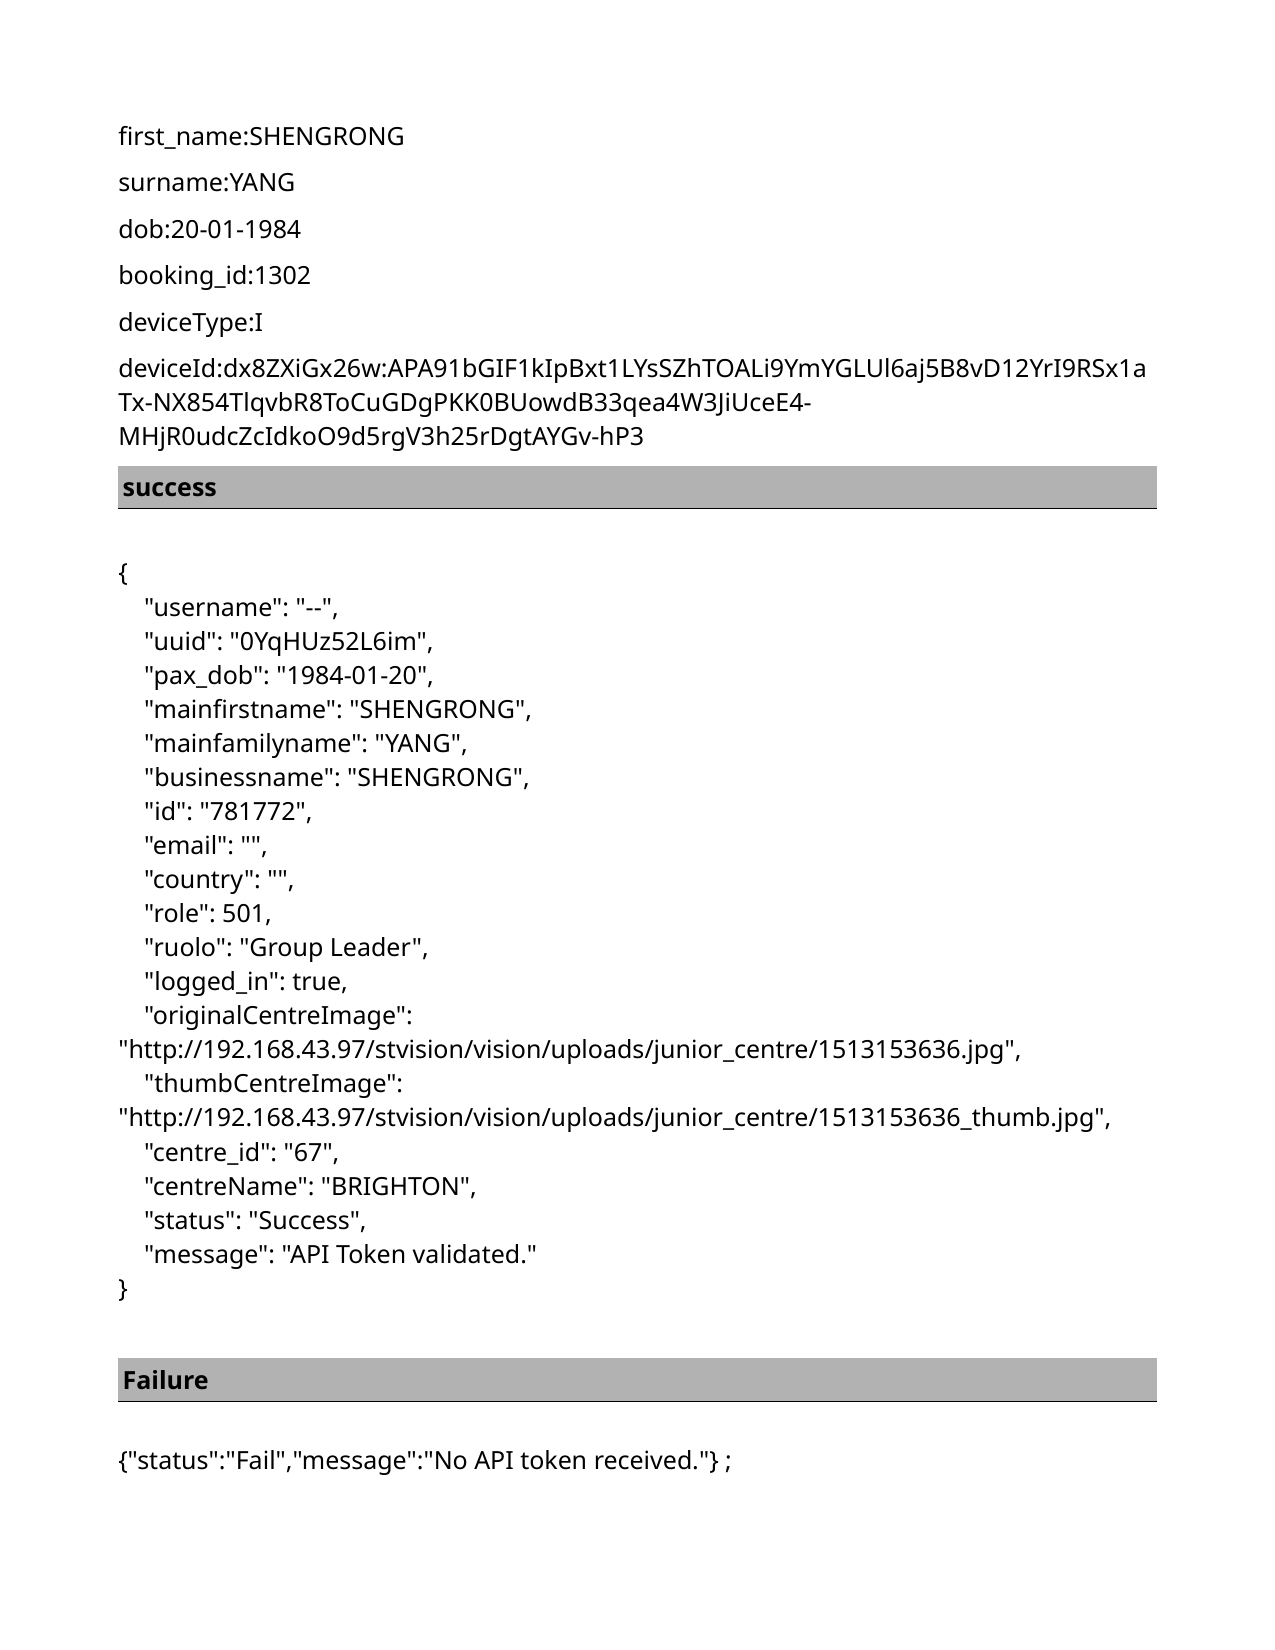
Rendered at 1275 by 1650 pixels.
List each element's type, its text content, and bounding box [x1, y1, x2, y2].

text surname:YANG [118, 165, 1157, 199]
text deviceId:dx8ZXiGx26w:APA91bGIF1kIpBxt1LYsSZhTOALi9YmYGLUl6aj5B8vD12YrI9RSx1aTx-NX854TlqvbR8ToCuGDgPKK0BUowdB33qea4W3JiUceE4-MHjR0udcZcIdkoO9d5rgV3h25rDgtAYGv-hP3 [118, 351, 1157, 453]
text Failure [118, 1358, 1157, 1401]
text first_name:SHENGRONG [118, 118, 1157, 152]
text success [118, 466, 1157, 508]
text booking_id:1302 [118, 258, 1157, 292]
text {"status":"Fail","message":"No API token received."} ; [118, 1442, 1157, 1476]
text deviceType:I [118, 304, 1157, 338]
text dob:20-01-1984 [118, 211, 1157, 245]
text { "username": "--", "uuid": "0YqHUz52L6im", "pax_dob": "1984-01-20", "mainfirstname": "SHENGRONG", "mainfamilyname": "YANG", "businessname": "SHENGRONG", "id": "781772", "email": "", "country": "", "role": 501, "ruolo": "Group Leader", "logged_in": true, "originalCentreImage": "http://192.168.43.97/stvision/vision/uploads/junior_centre/1513153636.jpg", "thumbCentreImage": "http://192.168.43.97/stvision/vision/uploads/junior_centre/1513153636_thumb.jpg", "centre_id": "67", "centreName": "BRIGHTON", "status": "Success", "message": "API Token validated." } [118, 555, 1157, 1304]
